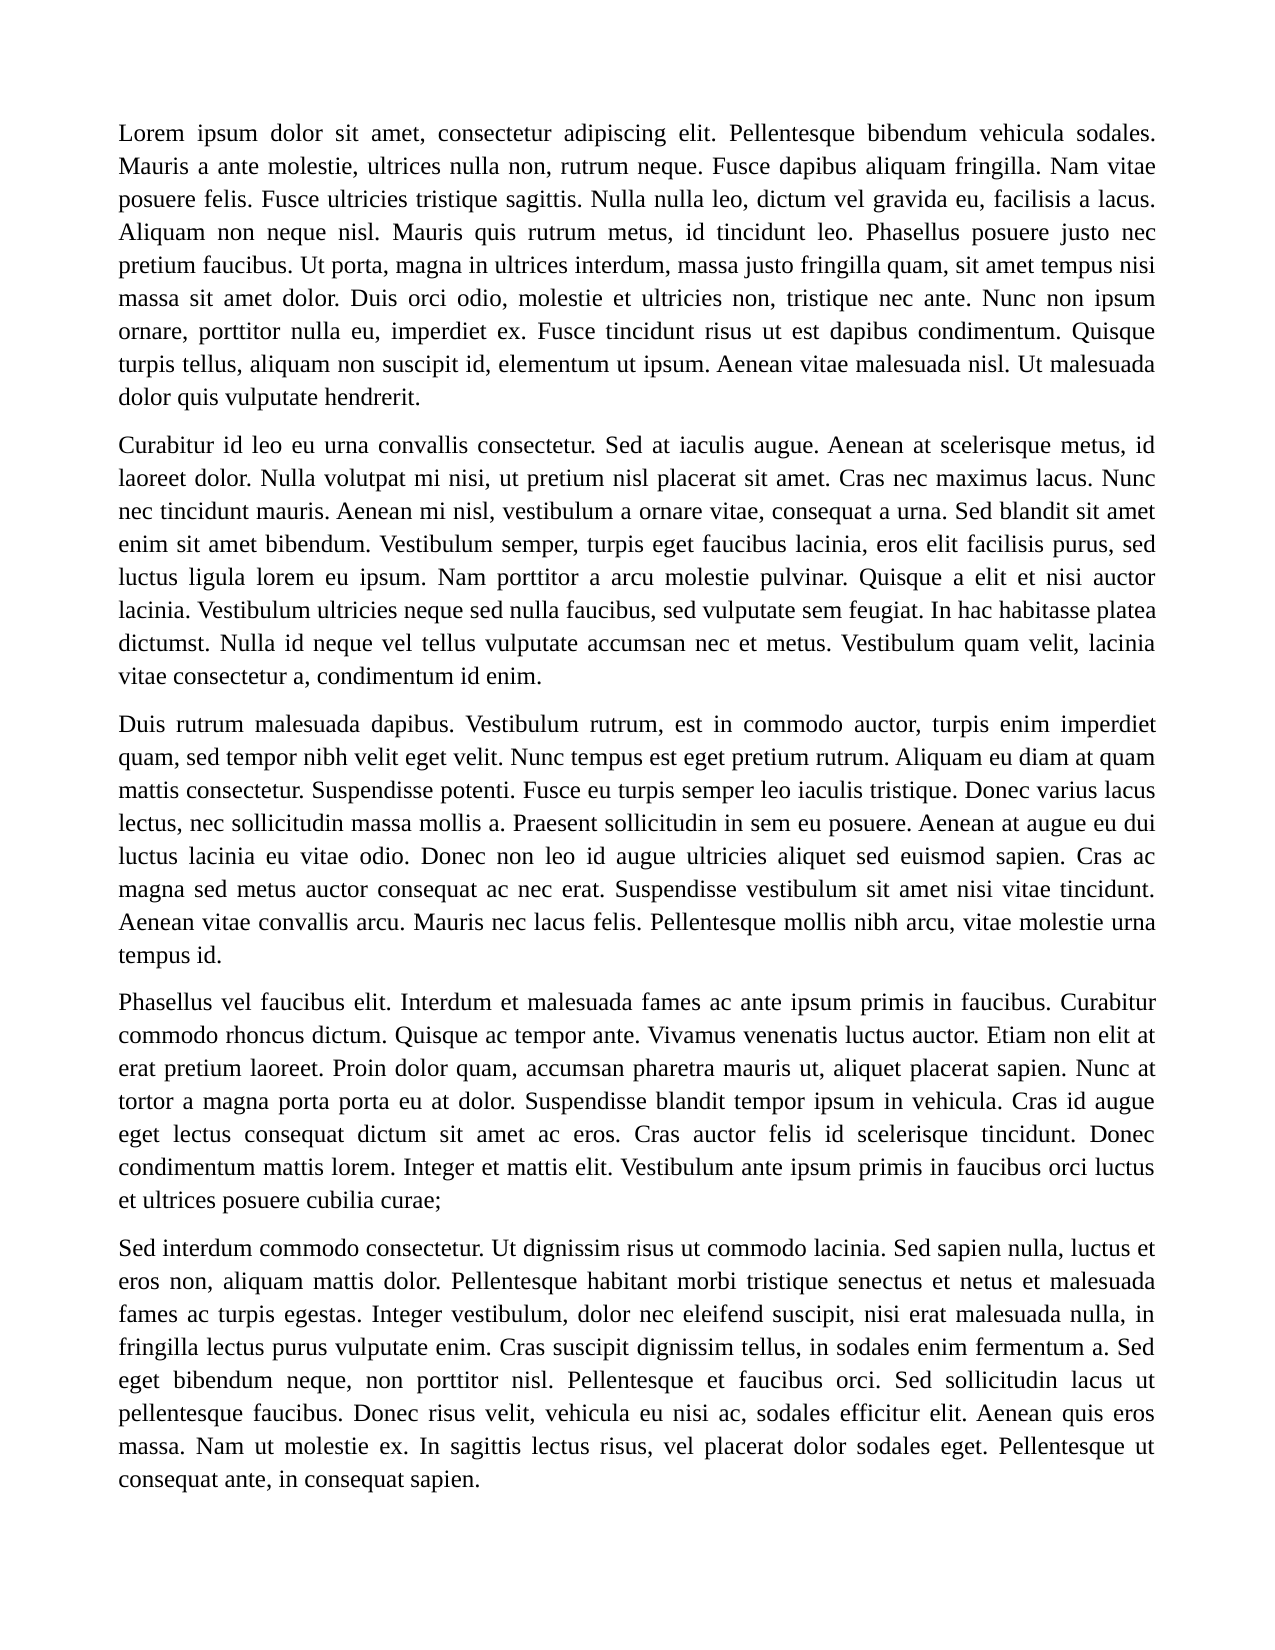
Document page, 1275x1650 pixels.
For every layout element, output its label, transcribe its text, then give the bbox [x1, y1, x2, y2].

text Curabitur id leo eu urna convallis consectetur. Sed at iaculis augue. Aenean at scelerisque metus, id laoreet dolor. Nulla volutpat mi nisi, ut pretium nisl placerat sit amet. Cras nec maximus lacus. Nunc nec tincidunt mauris. Aenean mi nisl, vestibulum a ornare vitae, consequat a urna. Sed blandit sit amet enim sit amet bibendum. Vestibulum semper, turpis eget faucibus lacinia, eros elit facilisis purus, sed luctus ligula lorem eu ipsum. Nam porttitor a arcu molestie pulvinar. Quisque a elit et nisi auctor lacinia. Vestibulum ultricies neque sed nulla faucibus, sed vulputate sem feugiat. In hac habitasse platea dictumst. Nulla id neque vel tellus vulputate accumsan nec et metus. Vestibulum quam velit, lacinia vitae consectetur a, condimentum id enim. [118, 430, 1157, 690]
text Sed interdum commodo consectetur. Ut dignissim risus ut commodo lacinia. Sed sapien nulla, luctus et eros non, aliquam mattis dolor. Pellentesque habitant morbi tristique senectus et netus et malesuada fames ac turpis egestas. Integer vestibulum, dolor nec eleifend suscipit, nisi erat malesuada nulla, in fringilla lectus purus vulputate enim. Cras suscipit dignissim tellus, in sodales enim fermentum a. Sed eget bibendum neque, non porttitor nisl. Pellentesque et faucibus orci. Sed sollicitudin lacus ut pellentesque faucibus. Donec risus velit, vehicula eu nisi ac, sodales efficitur elit. Aenean quis eros massa. Nam ut molestie ex. In sagittis lectus risus, vel placerat dolor sodales eget. Pellentesque ut consequat ante, in consequat sapien. [118, 1233, 1157, 1493]
text Duis rutrum malesuada dapibus. Vestibulum rutrum, est in commodo auctor, turpis enim imperdiet quam, sed tempor nibh velit eget velit. Nunc tempus est eget pretium rutrum. Aliquam eu diam at quam mattis consectetur. Suspendisse potenti. Fusce eu turpis semper leo iaculis tristique. Donec varius lacus lectus, nec sollicitudin massa mollis a. Praesent sollicitudin in sem eu posuere. Aenean at augue eu dui luctus lacinia eu vitae odio. Donec non leo id augue ultricies aliquet sed euismod sapien. Cras ac magna sed metus auctor consequat ac nec erat. Suspendisse vestibulum sit amet nisi vitae tincidunt. Aenean vitae convallis arcu. Mauris nec lacus felis. Pellentesque mollis nibh arcu, vitae molestie urna tempus id. [118, 709, 1157, 968]
text Phasellus vel faucibus elit. Interdum et malesuada fames ac ante ipsum primis in faucibus. Curabitur commodo rhoncus dictum. Quisque ac tempor ante. Vivamus venenatis luctus auctor. Etiam non elit at erat pretium laoreet. Proin dolor quam, accumsan pharetra mauris ut, aliquet placerat sapien. Nunc at tortor a magna porta porta eu at dolor. Suspendisse blandit tempor ipsum in vehicula. Cras id augue eget lectus consequat dictum sit amet ac eros. Cras auctor felis id scelerisque tincidunt. Donec condimentum mattis lorem. Integer et mattis elit. Vestibulum ante ipsum primis in faucibus orci luctus et ultrices posuere cubilia curae; [118, 987, 1157, 1214]
text Lorem ipsum dolor sit amet, consectetur adipiscing elit. Pellentesque bibendum vehicula sodales. Mauris a ante molestie, ultrices nulla non, rutrum neque. Fusce dapibus aliquam fringilla. Nam vitae posuere felis. Fusce ultricies tristique sagittis. Nulla nulla leo, dictum vel gravida eu, facilisis a lacus. Aliquam non neque nisl. Mauris quis rutrum metus, id tincidunt leo. Phasellus posuere justo nec pretium faucibus. Ut porta, magna in ultrices interdum, massa justo fringilla quam, sit amet tempus nisi massa sit amet dolor. Duis orci odio, molestie et ultricies non, tristique nec ante. Nunc non ipsum ornare, porttitor nulla eu, imperdiet ex. Fusce tincidunt risus ut est dapibus condimentum. Quisque turpis tellus, aliquam non suscipit id, elementum ut ipsum. Aenean vitae malesuada nisl. Ut malesuada dolor quis vulputate hendrerit. [118, 118, 1157, 411]
